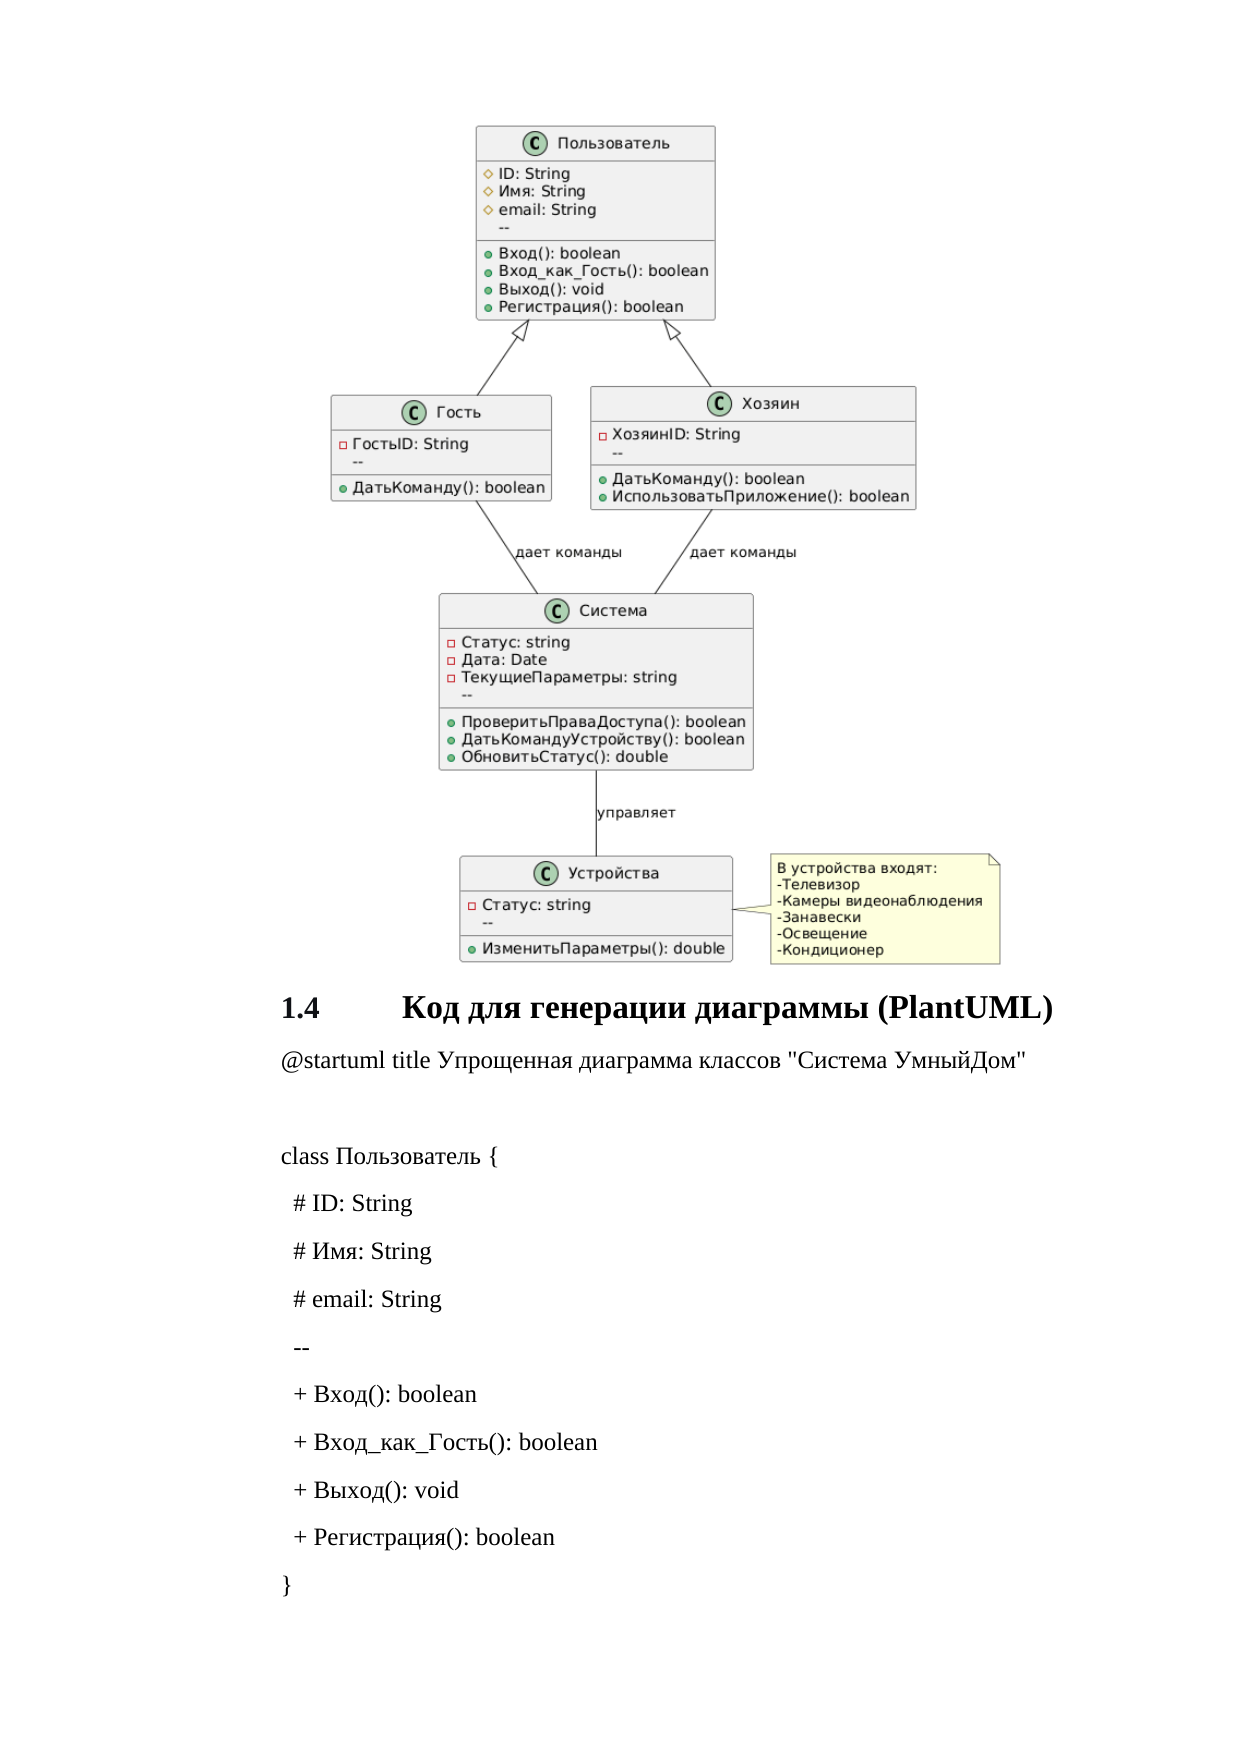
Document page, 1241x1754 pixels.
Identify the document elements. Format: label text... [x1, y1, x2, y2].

text + Регистрация(): boolean [281, 1522, 1152, 1551]
text } [281, 1570, 1152, 1599]
text + Вход_как_Гость(): boolean [281, 1427, 1152, 1456]
list Код для генерации диаграммы (PlantUML) [281, 988, 1152, 1026]
text @startuml title Упрощенная диаграмма классов "Система УмныйДом" [281, 1045, 1152, 1074]
text class Пользователь { [281, 1141, 1152, 1169]
text -- [281, 1332, 1152, 1360]
text # email: String [281, 1284, 1152, 1313]
text + Вход(): boolean [281, 1379, 1152, 1408]
text # Имя: String [281, 1236, 1152, 1265]
text + Выход(): void [281, 1475, 1152, 1503]
text # ID: String [281, 1188, 1152, 1217]
